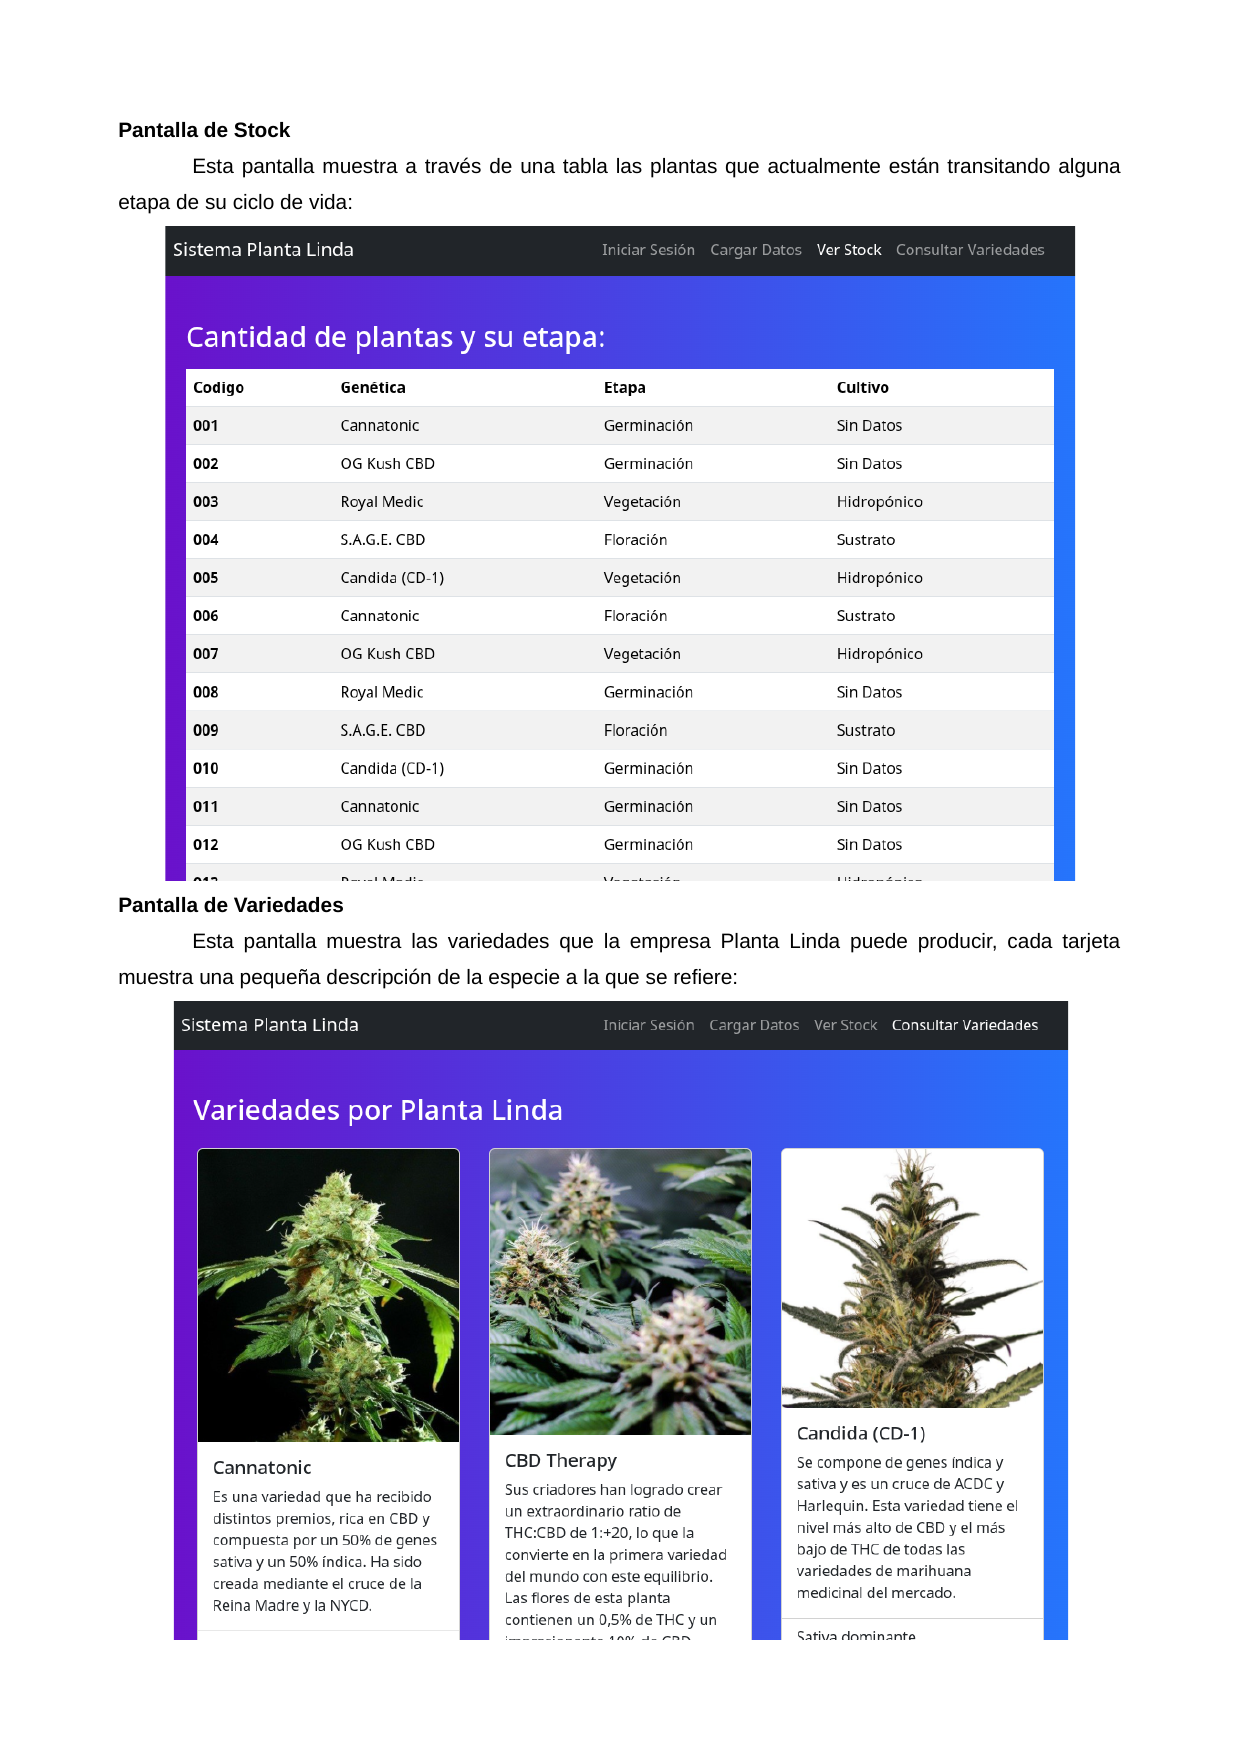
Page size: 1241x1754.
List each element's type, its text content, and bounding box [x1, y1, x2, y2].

text Pantalla de Stock [118, 118, 1122, 142]
picture [165, 226, 1075, 881]
text Esta pantalla muestra a través de una tabla las plantas que actualmente están transitando alguna etapa de su ciclo de vida: [118, 154, 1122, 214]
picture [173, 1001, 1069, 1640]
text Pantalla de Variedades [118, 226, 1122, 917]
text Esta pantalla muestra las variedades que la empresa Planta Linda puede producir, cada tarjeta muestra una pequeña descripción de la especie a la que se refiere: [118, 929, 1122, 988]
